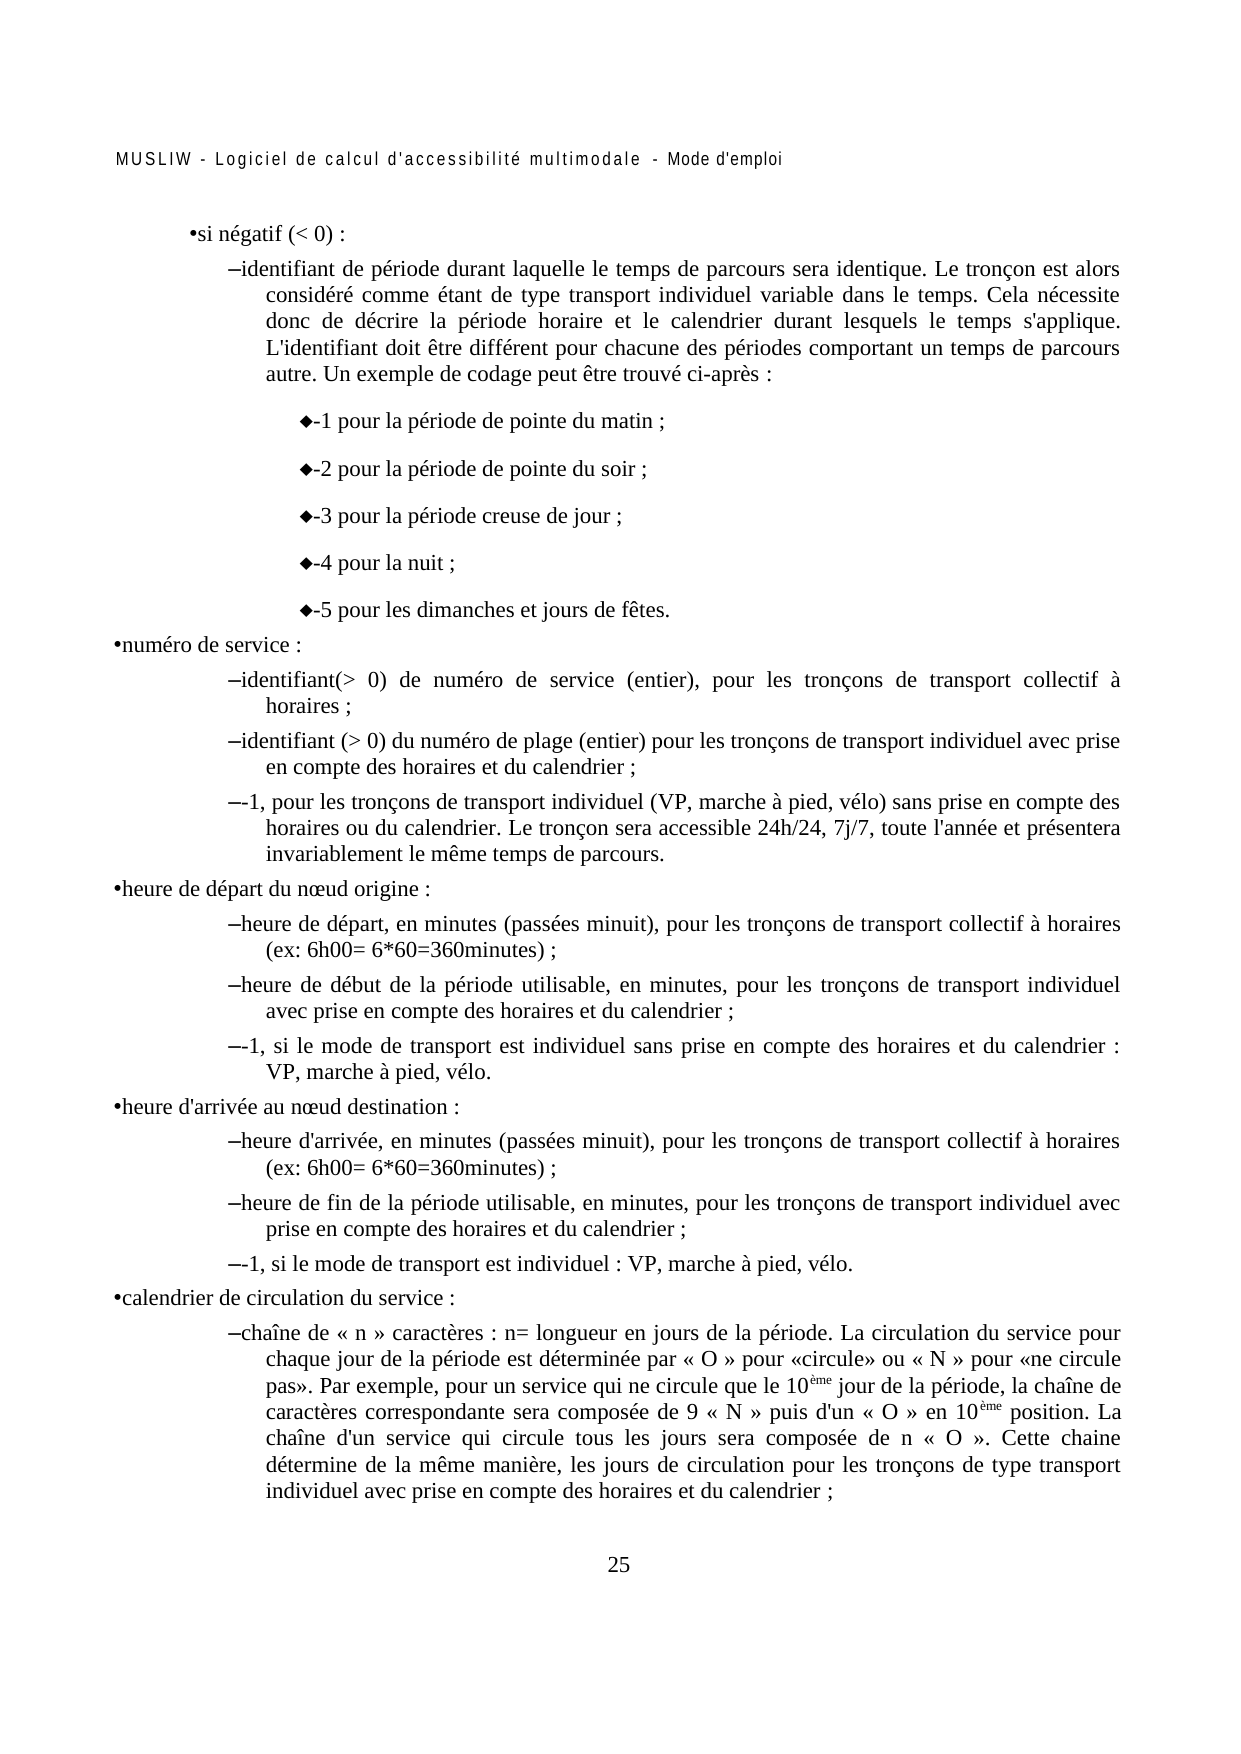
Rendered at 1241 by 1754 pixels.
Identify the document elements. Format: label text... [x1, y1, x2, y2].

list -1, si le mode de transport est individuel sans prise en compte des horaires et du calendrier : VP, marche à pied, vélo. [228, 1032, 1122, 1084]
list -5 pour les dimanches et jours de fêtes. [299, 596, 1122, 623]
list heure de fin de la période utilisable, en minutes, pour les tronçons de transport individuel avec prise en compte des horaires et du calendrier ; [228, 1189, 1122, 1241]
list heure de début de la période utilisable, en minutes, pour les tronçons de transport individuel avec prise en compte des horaires et du calendrier ; [228, 971, 1122, 1023]
list identifiant de période durant laquelle le temps de parcours sera identique. Le tronçon est alors considéré comme étant de type transport individuel variable dans le temps. Cela nécessite donc de décrire la période horaire et le calendrier durant lesquels le temps s'applique. L'identifiant doit être différent pour chacune des périodes comportant un temps de parcours autre. Un exemple de codage peut être trouvé ci-après : [228, 255, 1122, 387]
list identifiant(> 0) de numéro de service (entier), pour les tronçons de transport collectif à horaires ; [228, 666, 1122, 718]
list -3 pour la période creuse de jour ; [299, 502, 1122, 528]
list -1 pour la période de pointe du matin ; [299, 407, 1122, 434]
list calendrier de circulation du service : [114, 1284, 1127, 1311]
list heure de départ du nœud origine : [114, 875, 1127, 901]
list -2 pour la période de pointe du soir ; [299, 455, 1122, 481]
list heure d'arrivée, en minutes (passées minuit), pour les tronçons de transport collectif à horaires (ex: 6h00= 6*60=360minutes) ; [228, 1128, 1122, 1180]
list heure de départ, en minutes (passées minuit), pour les tronçons de transport collectif à horaires (ex: 6h00= 6*60=360minutes) ; [228, 910, 1122, 962]
list -1, si le mode de transport est individuel : VP, marche à pied, vélo. [228, 1250, 1122, 1276]
list heure d'arrivée au nœud destination : [114, 1093, 1127, 1119]
list identifiant (> 0) du numéro de plage (entier) pour les tronçons de transport individuel avec prise en compte des horaires et du calendrier ; [228, 727, 1122, 779]
list si négatif (< 0) : [189, 220, 1127, 247]
list numéro de service : [114, 631, 1127, 657]
list chaîne de « n » caractères : n= longueur en jours de la période. La circulation du service pour chaque jour de la période est déterminée par « O » pour «circule» ou « N » pour «ne circule pas». Par exemple, pour un service qui ne circule que le 10ème jour de la période, la chaîne de caractères correspondante sera composée de 9 « N » puis d'un « O » en 10ème position. La chaîne d'un service qui circule tous les jours sera composée de n « O ». Cette chaine détermine de la même manière, les jours de circulation pour les tronçons de type transport individuel avec prise en compte des horaires et du calendrier ; [228, 1319, 1122, 1503]
list -1, pour les tronçons de transport individuel (VP, marche à pied, vélo) sans prise en compte des horaires ou du calendrier. Le tronçon sera accessible 24h/24, 7j/7, toute l'année et présentera invariablement le même temps de parcours. [228, 788, 1122, 867]
list -4 pour la nuit ; [299, 549, 1122, 575]
